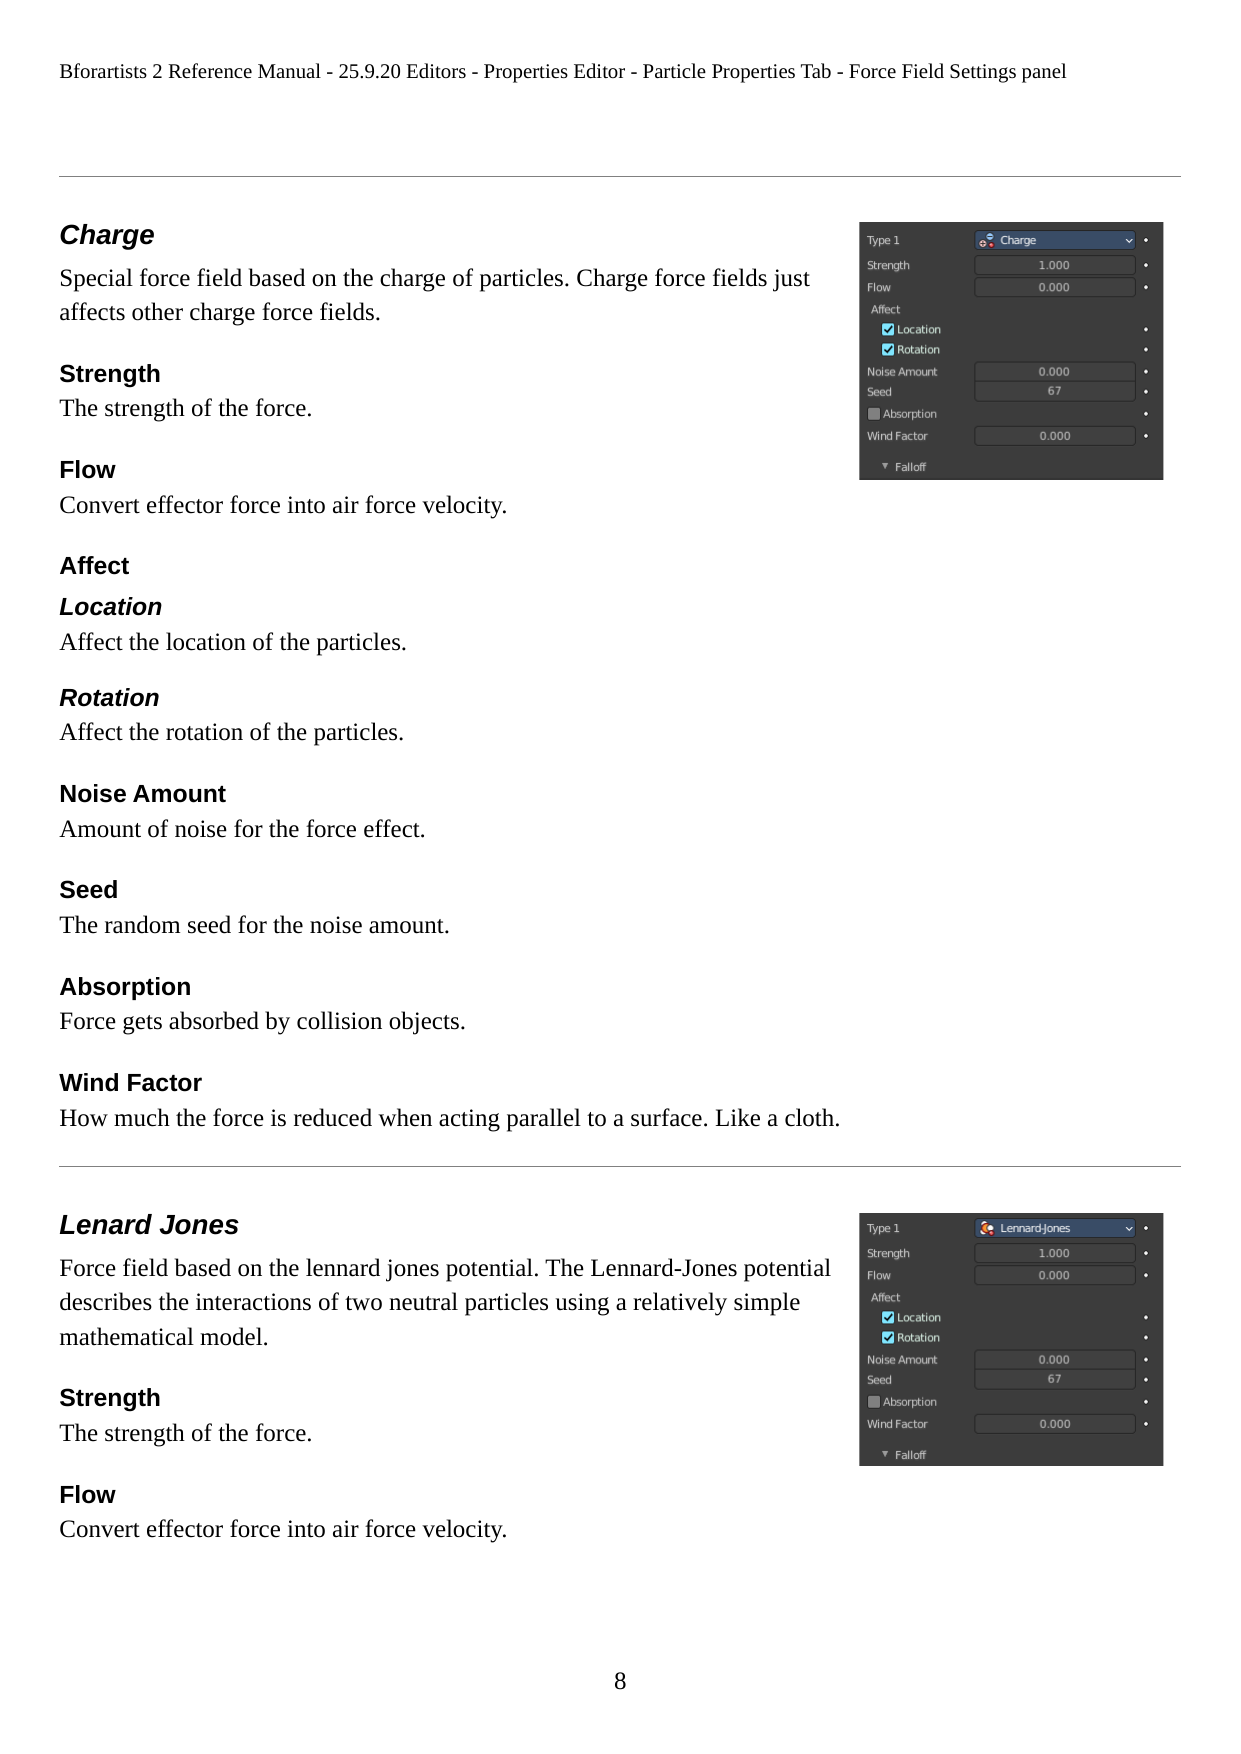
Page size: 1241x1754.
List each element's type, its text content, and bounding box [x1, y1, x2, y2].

text Convert effector force into air force velocity. [59, 490, 1181, 519]
text The strength of the force. [59, 1418, 859, 1447]
subtitle Flow [59, 1480, 1181, 1508]
subtitle [1164, 1383, 1181, 1412]
text Force field based on the lennard jones potential. The Lennard-Jones potential describes the interactions of two neutral particles using a relatively simple mathematical model. [59, 1253, 859, 1351]
text Special force field based on the charge of particles. Charge force fields just affects other charge force fields. [59, 263, 859, 326]
subtitle Strength [59, 359, 859, 387]
text Amount of noise for the force effect. [59, 814, 1181, 842]
subtitle Wind Factor [59, 1068, 1181, 1097]
subtitle Rotation [59, 683, 1181, 711]
subtitle Noise Amount [59, 779, 1181, 807]
subtitle Flow [59, 455, 1181, 484]
subtitle Location [59, 592, 1181, 621]
subtitle Affect [59, 551, 1181, 580]
text The random seed for the noise amount. [59, 910, 1181, 939]
text Convert effector force into air force velocity. [59, 1514, 1181, 1543]
text The strength of the force. [59, 393, 859, 422]
subtitle Seed [59, 875, 1181, 904]
text How much the force is reduced when acting parallel to a surface. Like a cloth. [59, 1103, 1181, 1132]
text Affect the location of the particles. [59, 627, 1181, 656]
subtitle [1164, 359, 1181, 387]
subtitle Charge [59, 218, 1181, 250]
subtitle Lenard Jones [59, 1208, 1181, 1240]
subtitle Strength [59, 1383, 859, 1412]
subtitle Absorption [59, 972, 1181, 1000]
text Affect the rotation of the particles. [59, 717, 1181, 746]
text Force gets absorbed by collision objects. [59, 1006, 1181, 1035]
picture [859, 222, 1164, 480]
picture [859, 1213, 1164, 1466]
